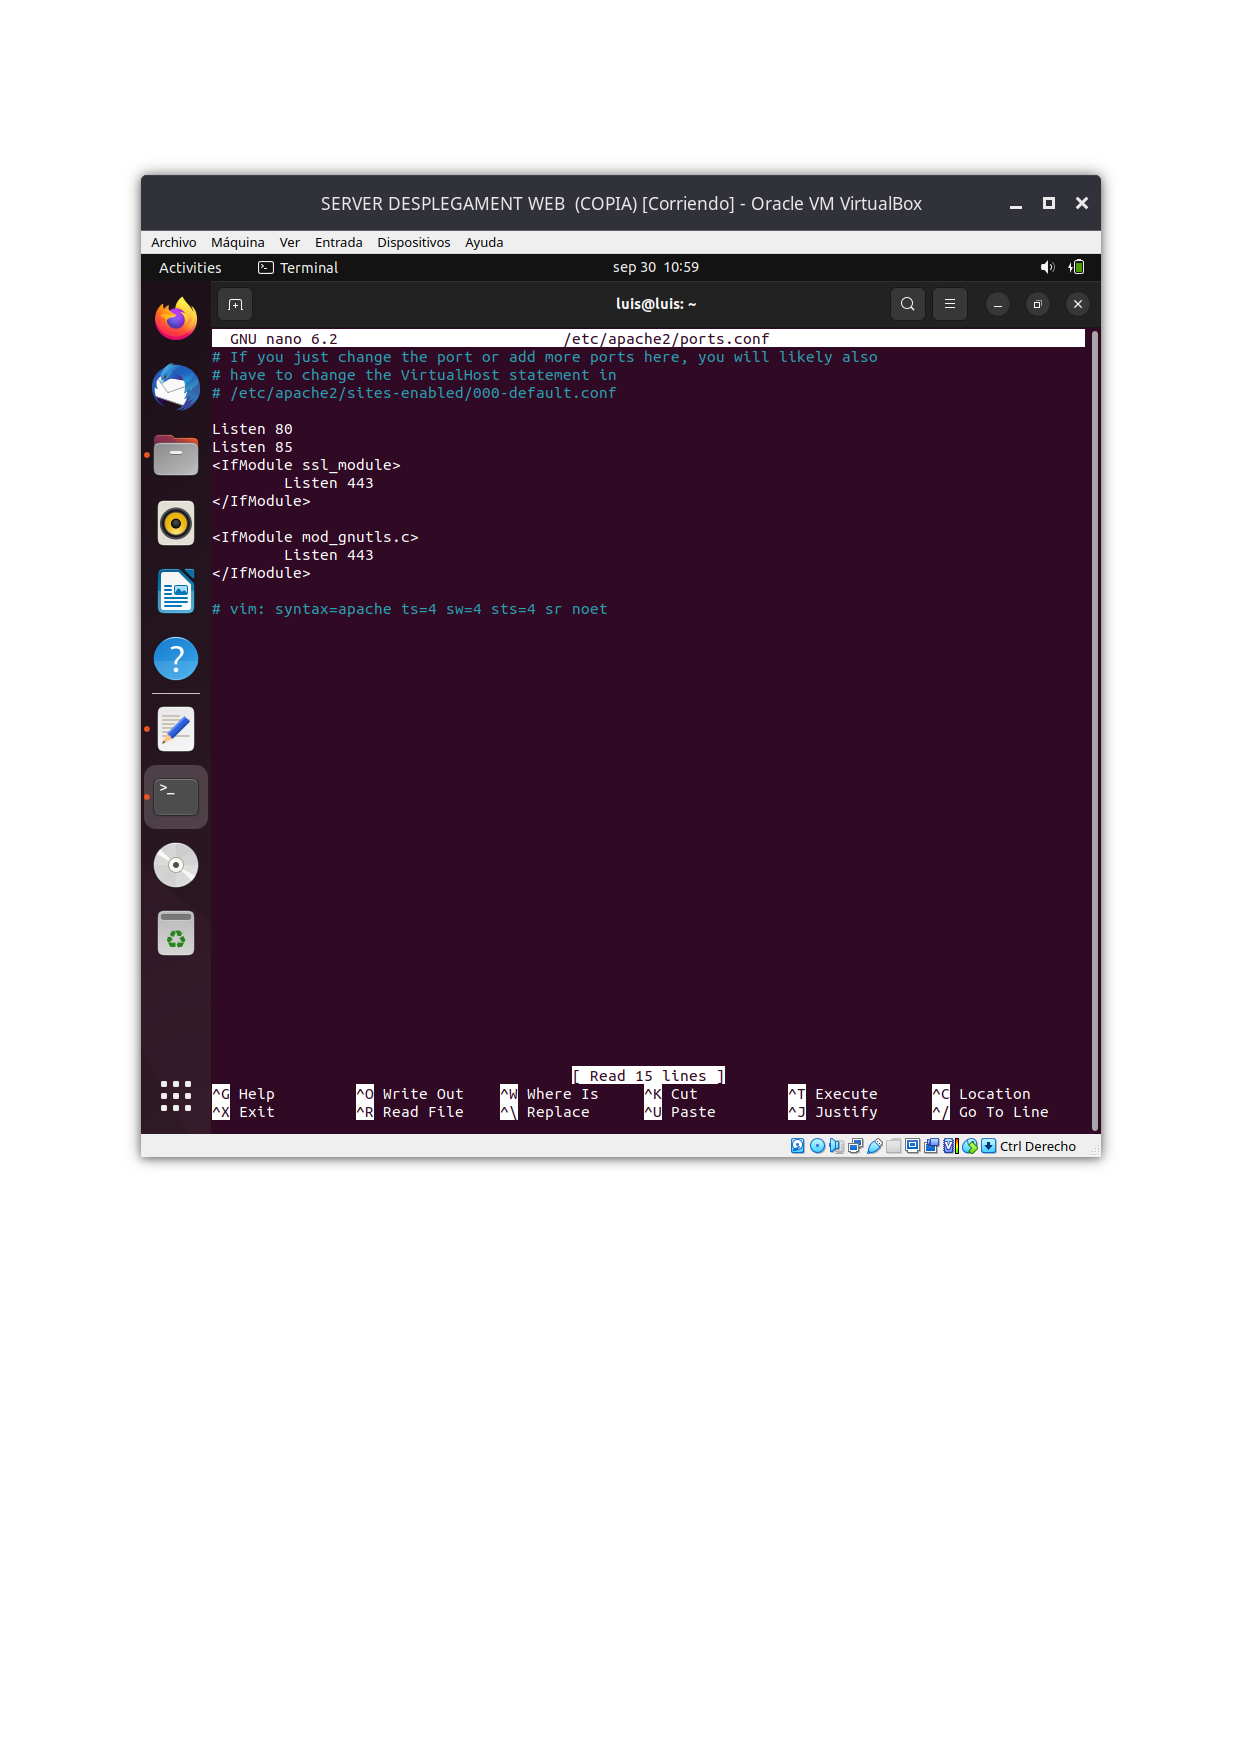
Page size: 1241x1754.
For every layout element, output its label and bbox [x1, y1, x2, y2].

picture [118, 152, 1123, 1179]
